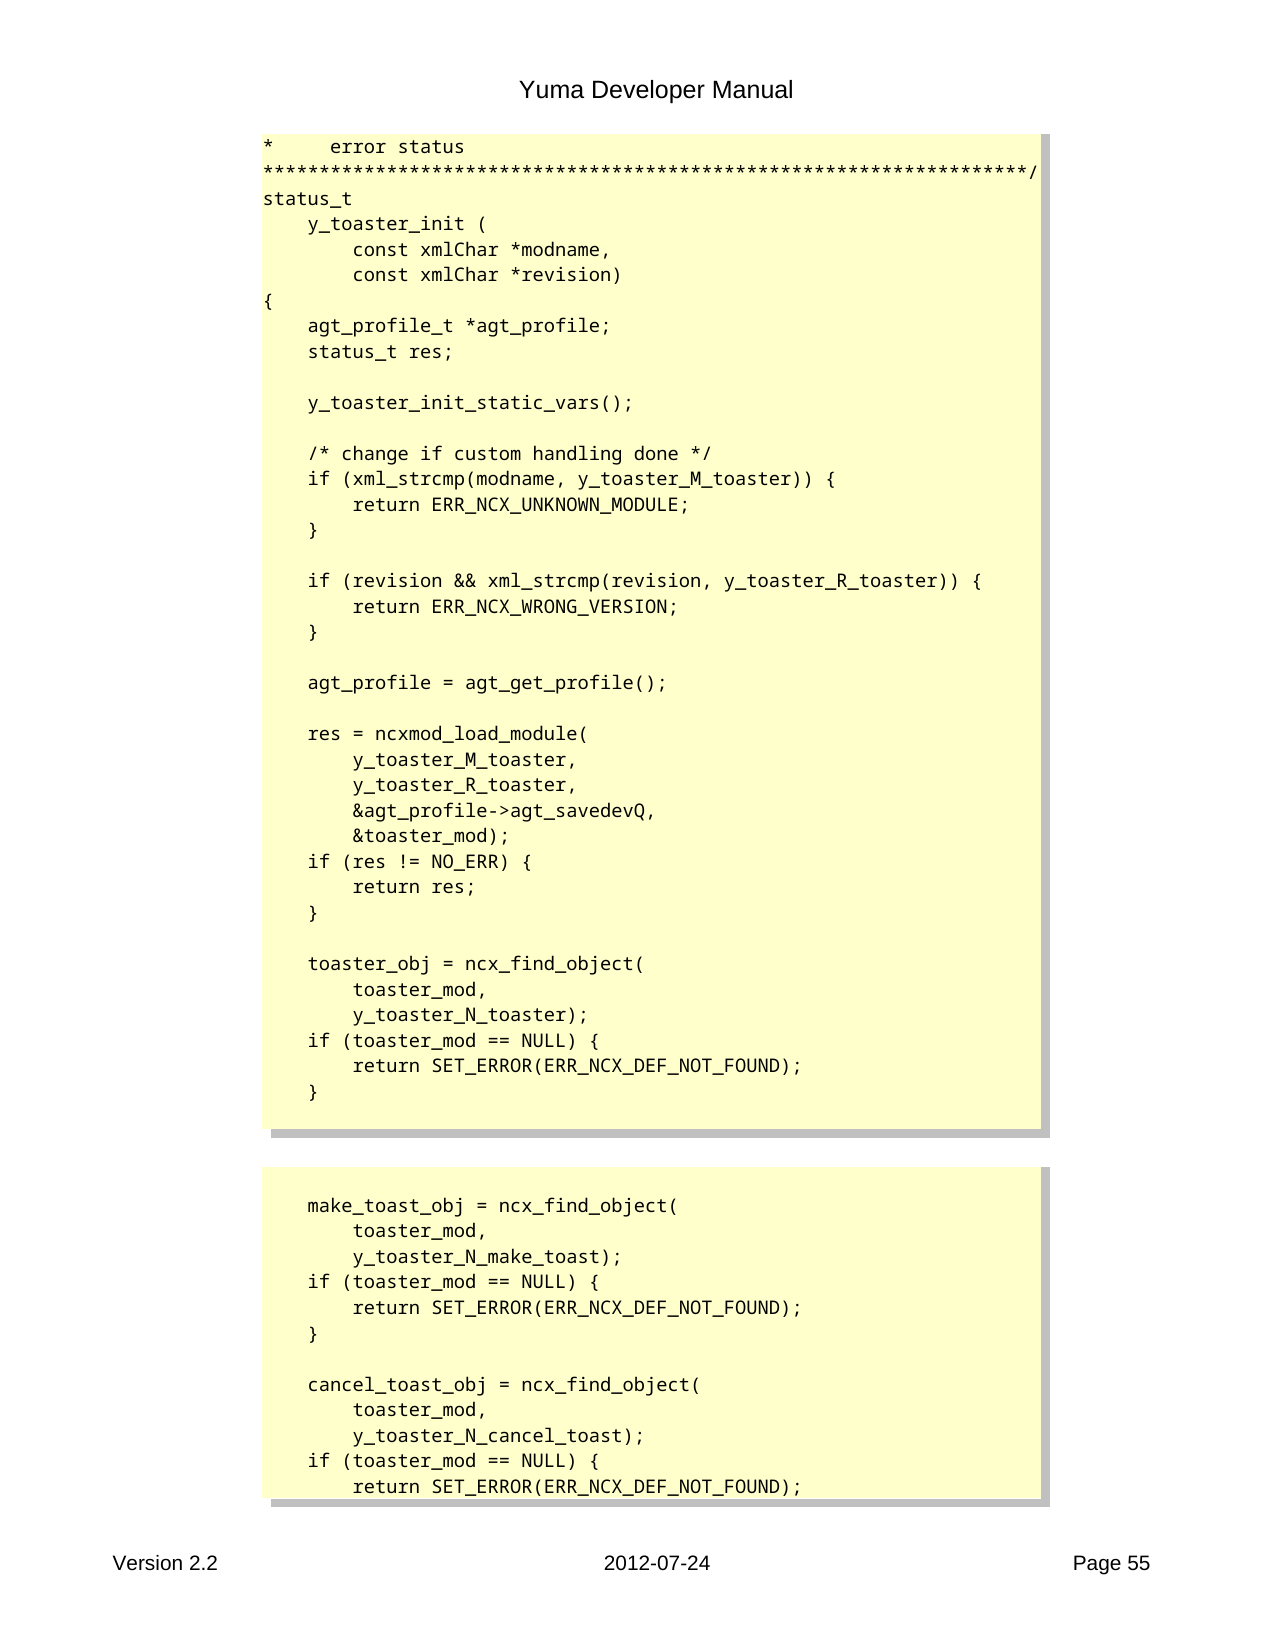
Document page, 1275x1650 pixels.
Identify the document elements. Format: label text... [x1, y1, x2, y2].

text return SET_ERROR(ERR_NCX_DEF_NOT_FOUND); [262, 1473, 1041, 1498]
text y_toaster_M_toaster, [262, 746, 1041, 772]
text } [262, 517, 1041, 542]
text y_toaster_N_make_toast); [262, 1243, 1041, 1269]
text } [262, 899, 1041, 925]
text { [262, 287, 1041, 312]
text return SET_ERROR(ERR_NCX_DEF_NOT_FOUND); [262, 1294, 1041, 1320]
text res = ncxmod_load_module( [262, 721, 1041, 746]
text } [262, 1078, 1041, 1103]
text y_toaster_R_toaster, [262, 772, 1041, 797]
text &agt_profile->agt_savedevQ, [262, 797, 1041, 823]
text toaster_mod, [262, 1218, 1041, 1243]
text status_t res; [262, 338, 1041, 363]
text make_toast_obj = ncx_find_object( [262, 1192, 1041, 1218]
text if (toaster_mod == NULL) { [262, 1027, 1041, 1052]
text if (toaster_mod == NULL) { [262, 1447, 1041, 1473]
text toaster_mod, [262, 1396, 1041, 1422]
text * error status [262, 134, 1041, 159]
text y_toaster_N_cancel_toast); [262, 1422, 1041, 1447]
text const xmlChar *modname, [262, 236, 1041, 261]
text ********************************************************************/ [262, 159, 1041, 185]
text &toaster_mod); [262, 823, 1041, 848]
text if (revision && xml_strcmp(revision, y_toaster_R_toaster)) { [262, 568, 1041, 593]
text /* change if custom handling done */ [262, 440, 1041, 466]
text return ERR_NCX_UNKNOWN_MODULE; [262, 491, 1041, 517]
text return ERR_NCX_WRONG_VERSION; [262, 593, 1041, 619]
text if (toaster_mod == NULL) { [262, 1269, 1041, 1294]
text y_toaster_N_toaster); [262, 1001, 1041, 1027]
text y_toaster_init_static_vars(); [262, 389, 1041, 414]
text toaster_mod, [262, 976, 1041, 1001]
text y_toaster_init ( [262, 210, 1041, 236]
text } [262, 619, 1041, 644]
text agt_profile_t *agt_profile; [262, 312, 1041, 338]
text const xmlChar *revision) [262, 261, 1041, 287]
text } [262, 1320, 1041, 1345]
text agt_profile = agt_get_profile(); [262, 670, 1041, 695]
text if (res != NO_ERR) { [262, 848, 1041, 874]
text status_t [262, 185, 1041, 210]
text if (xml_strcmp(modname, y_toaster_M_toaster)) { [262, 466, 1041, 491]
text return SET_ERROR(ERR_NCX_DEF_NOT_FOUND); [262, 1052, 1041, 1078]
text cancel_toast_obj = ncx_find_object( [262, 1371, 1041, 1396]
text return res; [262, 874, 1041, 899]
text toaster_obj = ncx_find_object( [262, 950, 1041, 976]
